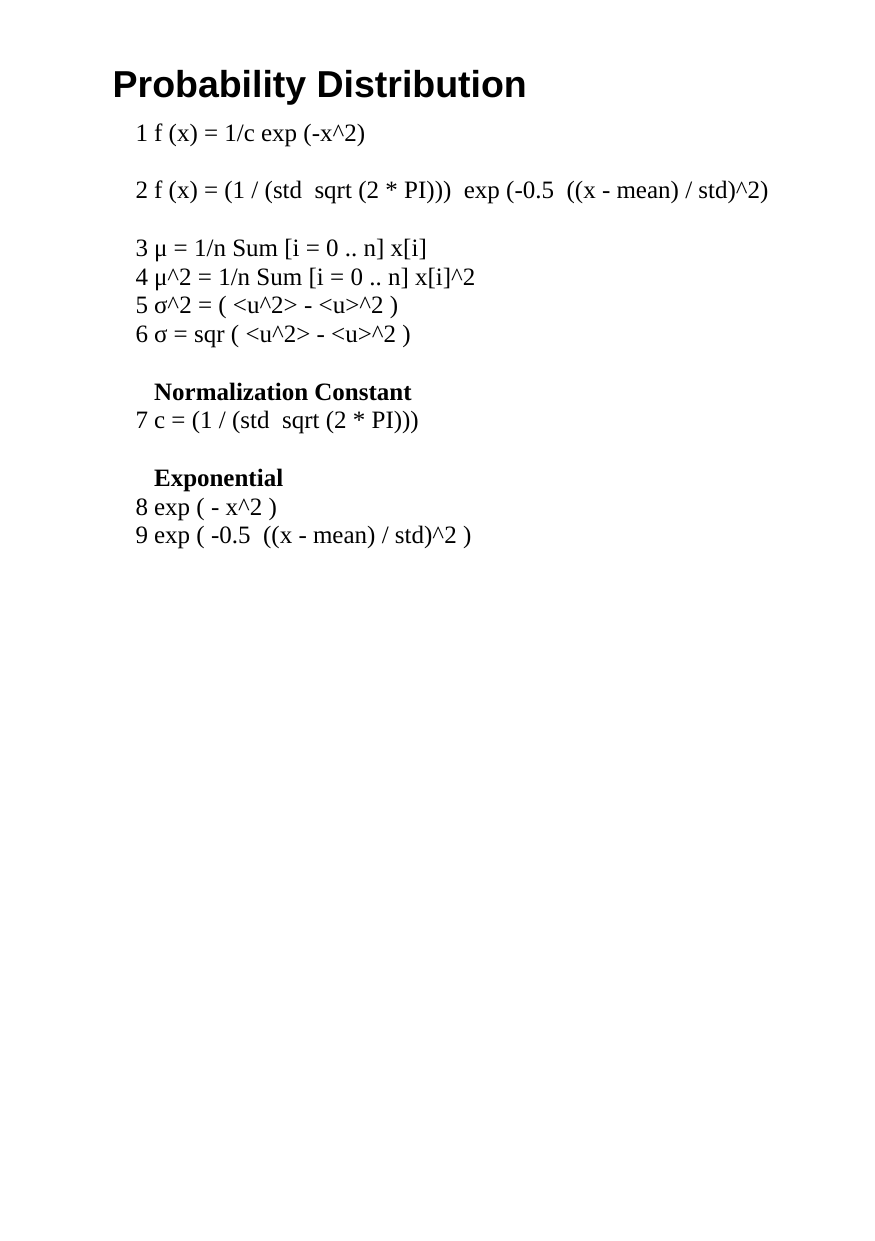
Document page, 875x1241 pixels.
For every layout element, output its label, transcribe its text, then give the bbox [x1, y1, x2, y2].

table_cell [106, 147, 151, 176]
table_cell f (x) = (1 / (std sqrt (2 * PI))) exp (-0.5 ((x - mean) / std)^2) [151, 176, 809, 204]
table_cell [106, 549, 151, 578]
table_cell exp ( - x^2 ) [151, 492, 809, 521]
table_cell [151, 578, 809, 607]
table_cell [151, 549, 809, 578]
table_cell Normalization Constant [151, 377, 809, 406]
table_cell Exponential [151, 463, 809, 492]
table_cell c = (1 / (std sqrt (2 * PI))) [151, 406, 809, 434]
table_cell 6 [106, 319, 151, 348]
table_cell [106, 463, 151, 492]
table_cell 3 [106, 233, 151, 262]
table_cell [151, 348, 809, 377]
table_cell [151, 147, 809, 176]
table_cell [106, 434, 151, 463]
table_cell [106, 348, 151, 377]
table_cell σ^2 = ( <u^2> - <u>^2 ) [151, 291, 809, 319]
table_cell [106, 204, 151, 233]
table_cell [106, 377, 151, 406]
table_cell 4 [106, 262, 151, 291]
table_cell 8 [106, 492, 151, 521]
table_cell 2 [106, 176, 151, 204]
table_cell [151, 434, 809, 463]
table_cell 7 [106, 406, 151, 434]
table_cell exp ( -0.5 ((x - mean) / std)^2 ) [151, 521, 809, 549]
subtitle Probability Distribution [112, 62, 799, 106]
table_cell 9 [106, 521, 151, 549]
table_cell 5 [106, 291, 151, 319]
table_cell σ = sqr ( <u^2> - <u>^2 ) [151, 319, 809, 348]
table_header 1 [106, 118, 151, 147]
table_cell [106, 578, 151, 607]
table_header f (x) = 1/c exp (-x^2) [151, 118, 809, 147]
table_cell μ^2 = 1/n Sum [i = 0 .. n] x[i]^2 [151, 262, 809, 291]
table_cell [151, 204, 809, 233]
table_cell μ = 1/n Sum [i = 0 .. n] x[i] [151, 233, 809, 262]
